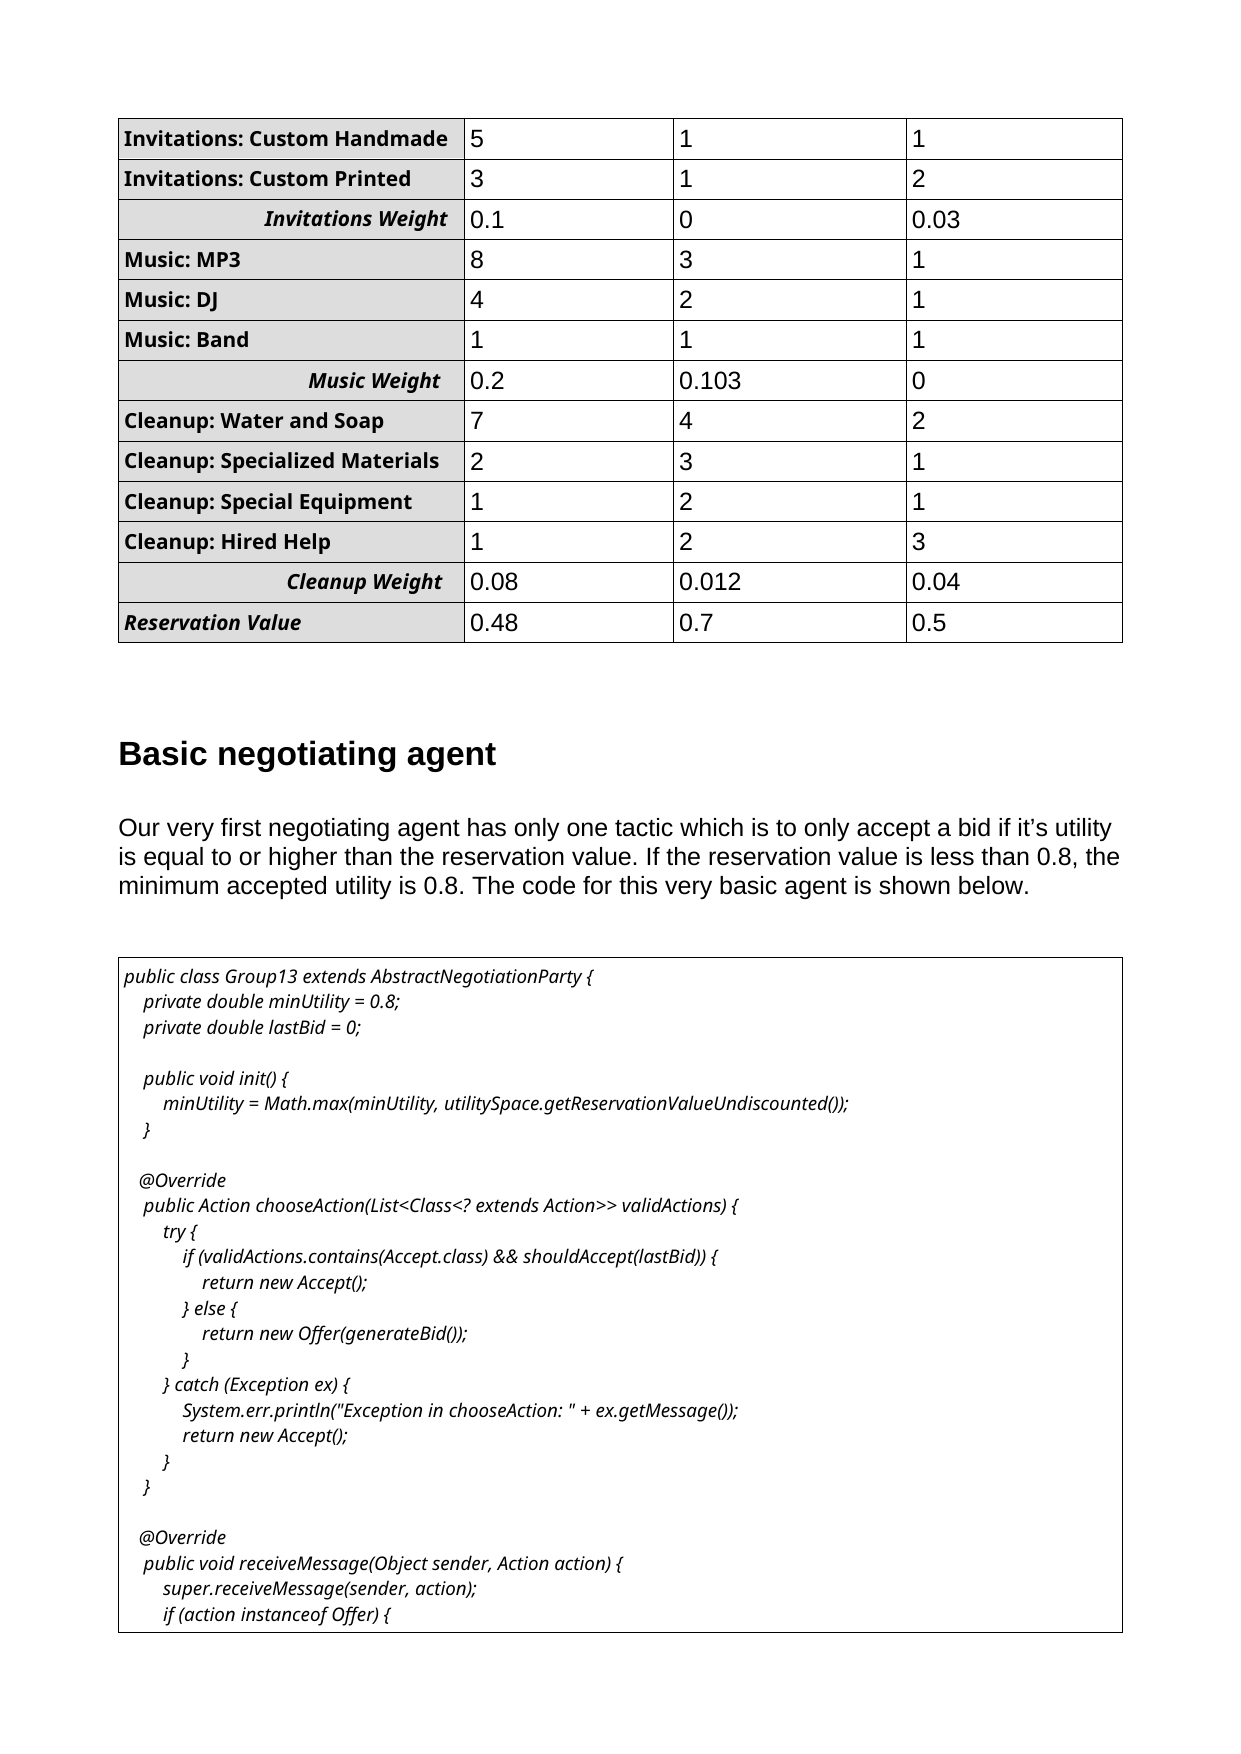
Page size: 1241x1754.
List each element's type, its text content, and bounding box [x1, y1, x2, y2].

table_cell Invitations Weight [119, 200, 464, 239]
table_cell 1 [674, 119, 906, 158]
table_cell 7 [465, 401, 673, 441]
table_cell Cleanup: Special Equipment [119, 482, 464, 521]
table_cell Cleanup Weight [119, 563, 464, 602]
table_cell 4 [674, 401, 906, 441]
table_cell 1 [465, 482, 673, 521]
table_cell 2 [907, 160, 1122, 199]
table_cell 3 [465, 160, 673, 199]
table_cell Music Weight [119, 361, 464, 400]
table_cell Cleanup: Hired Help [119, 522, 464, 562]
table_cell 1 [674, 321, 906, 360]
table_cell Music: MP3 [119, 240, 464, 279]
table_cell 1 [907, 240, 1122, 279]
table_cell 2 [465, 442, 673, 481]
table_cell 2 [674, 522, 906, 562]
table_cell 2 [674, 280, 906, 320]
table_cell 1 [465, 522, 673, 562]
table_cell 5 [465, 119, 673, 158]
table_cell 0.08 [465, 563, 673, 602]
table_cell 3 [674, 442, 906, 481]
table_cell Music: DJ [119, 280, 464, 320]
table_cell 0.012 [674, 563, 906, 602]
table_cell 2 [674, 482, 906, 521]
table_cell 0.7 [674, 603, 906, 642]
table_cell 0.5 [907, 603, 1122, 642]
table_cell 0.48 [465, 603, 673, 642]
table_cell Cleanup: Specialized Materials [119, 442, 464, 481]
subtitle Basic negotiating agent [118, 733, 1122, 772]
table_cell Invitations: Custom Printed [119, 160, 464, 199]
table_cell 0.2 [465, 361, 673, 400]
table_cell 8 [465, 240, 673, 279]
text Our very first negotiating agent has only one tactic which is to only accept a bid if it’s utility is equal to or higher than the reservation value. If the reservation value is less than 0.8, the minimum accepted utility is 0.8. The code for this very basic agent is shown below. [118, 813, 1122, 900]
table_cell 2 [907, 401, 1122, 441]
table_cell 0.03 [907, 200, 1122, 239]
table_cell Invitations: Custom Handmade [119, 119, 464, 158]
table_cell 4 [465, 280, 673, 320]
table_cell Music: Band [119, 321, 464, 360]
table_cell 1 [907, 280, 1122, 320]
table_cell 0 [674, 200, 906, 239]
table_cell 0.103 [674, 361, 906, 400]
table_header public class Group13 extends AbstractNegotiationParty { private double minUtility = 0.8; private double lastBid = 0; public void init() { minUtility = Math.max(minUtility, utilitySpace.getReservationValueUndiscounted()); } @Override public Action chooseAction(List<Class<? extends Action>> validActions) { try { if (validActions.contains(Accept.class) && shouldAccept(lastBid)) { return new Accept(); } else { return new Offer(generateBid()); } } catch (Exception ex) { System.err.println("Exception in chooseAction: " + ex.getMessage()); return new Accept(); } } @Override public void receiveMessage(Object sender, Action action) { super.receiveMessage(sender, action); if (action instanceof Offer) { [119, 958, 1122, 1632]
table_cell 1 [907, 482, 1122, 521]
table_cell 0.04 [907, 563, 1122, 602]
table_cell 0 [907, 361, 1122, 400]
table_cell Reservation Value [119, 603, 464, 642]
table_cell 1 [674, 160, 906, 199]
table_cell Cleanup: Water and Soap [119, 401, 464, 441]
table_cell 1 [907, 119, 1122, 158]
table_cell 1 [907, 321, 1122, 360]
table_cell 3 [674, 240, 906, 279]
table_cell 3 [907, 522, 1122, 562]
table_cell 1 [907, 442, 1122, 481]
table_cell 1 [465, 321, 673, 360]
table_cell 0.1 [465, 200, 673, 239]
